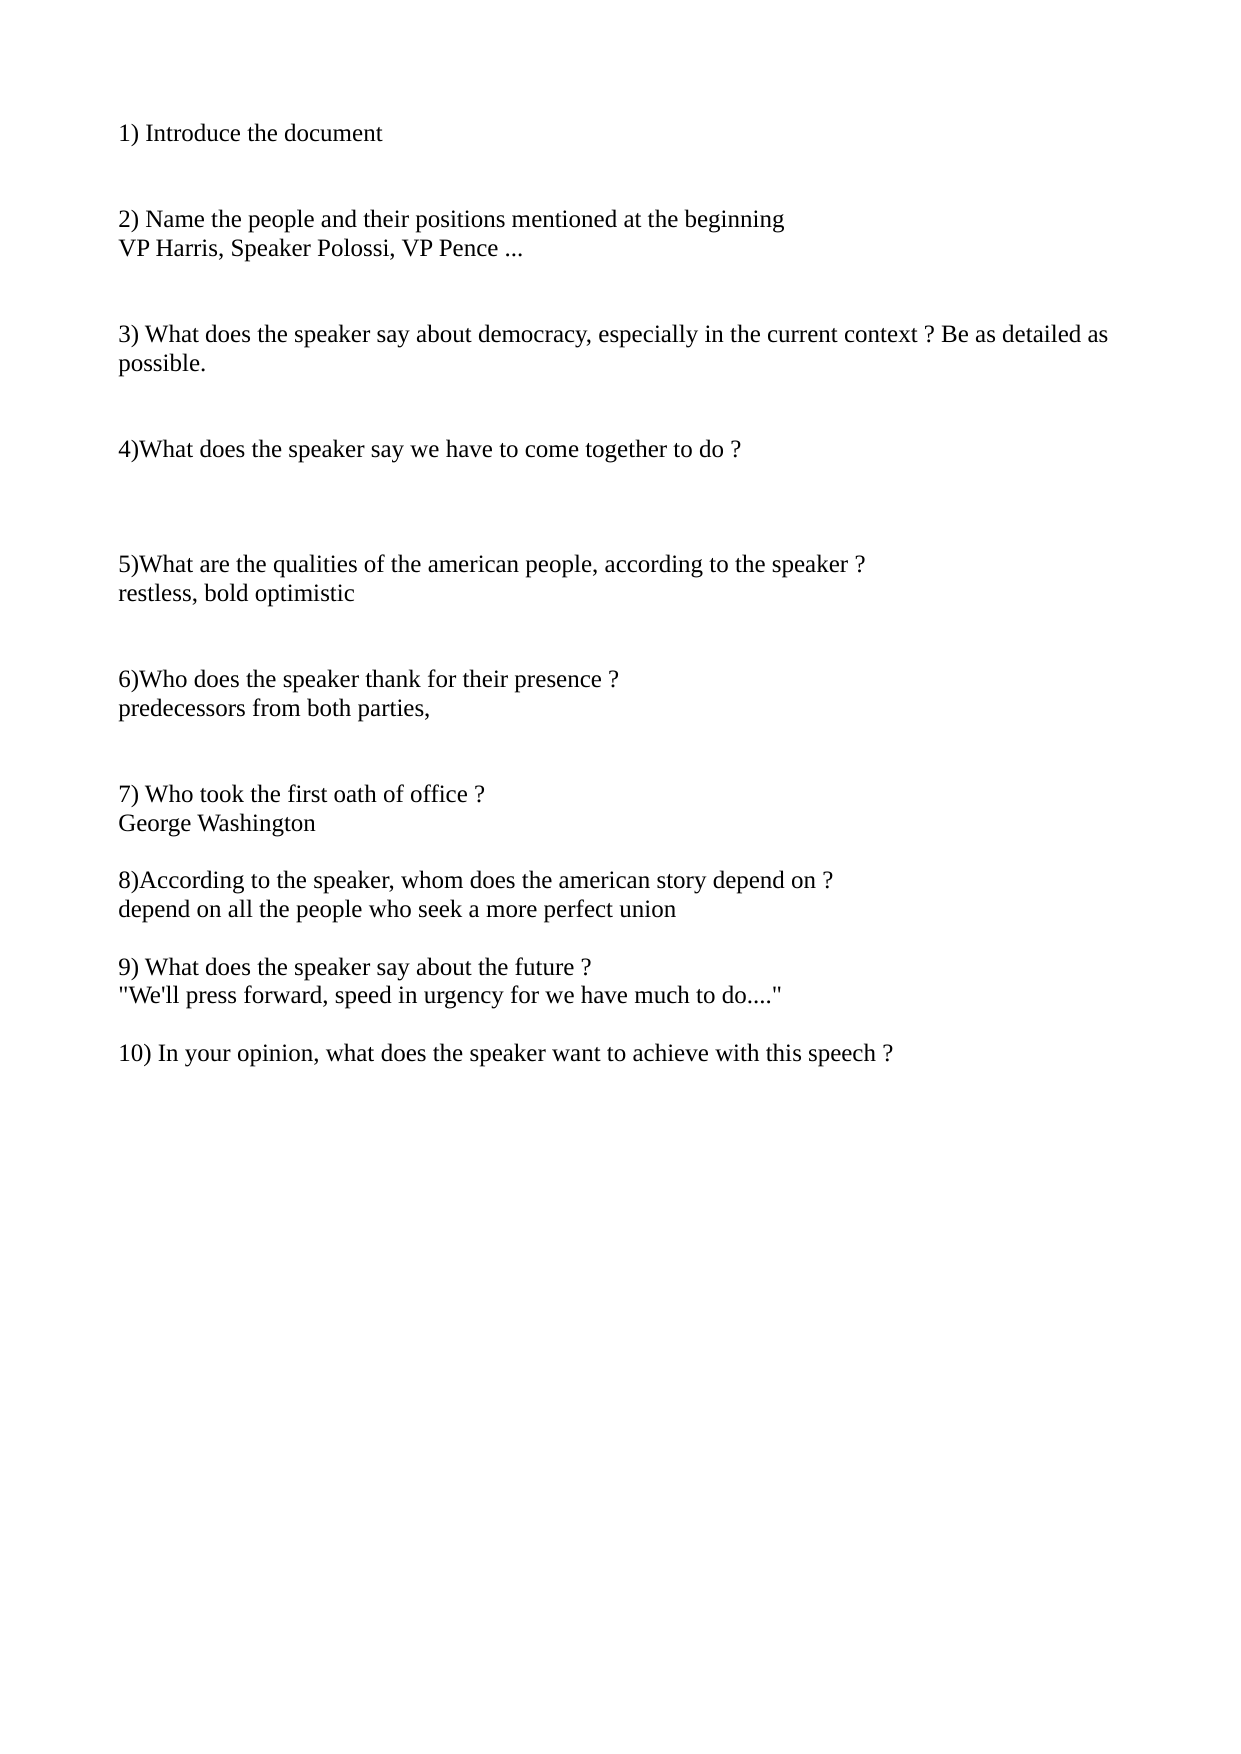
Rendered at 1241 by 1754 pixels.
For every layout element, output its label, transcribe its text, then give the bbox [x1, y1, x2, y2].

text 9) What does the speaker say about the future ? [118, 952, 1122, 981]
text 4)What does the speaker say we have to come together to do ? [118, 434, 1122, 463]
text 3) What does the speaker say about democracy, especially in the current context ? Be as detailed as possible. [118, 319, 1122, 377]
text 6)Who does the speaker thank for their presence ? [118, 664, 1122, 693]
text 7) Who took the first oath of office ? [118, 779, 1122, 808]
text VP Harris, Speaker Polossi, VP Pence ... [118, 233, 1122, 262]
text depend on all the people who seek a more perfect union [118, 894, 1122, 923]
text George Washington [118, 808, 1122, 837]
text 10) In your opinion, what does the speaker want to achieve with this speech ? [118, 1038, 1122, 1067]
text "We'll press forward, speed in urgency for we have much to do...." [118, 981, 1122, 1009]
text restless, bold optimistic [118, 578, 1122, 607]
text 5)What are the qualities of the american people, according to the speaker ? [118, 549, 1122, 578]
text 2) Name the people and their positions mentioned at the beginning [118, 204, 1122, 233]
text 1) Introduce the document [118, 118, 1122, 147]
text 8)According to the speaker, whom does the american story depend on ? [118, 866, 1122, 894]
text predecessors from both parties, [118, 693, 1122, 722]
